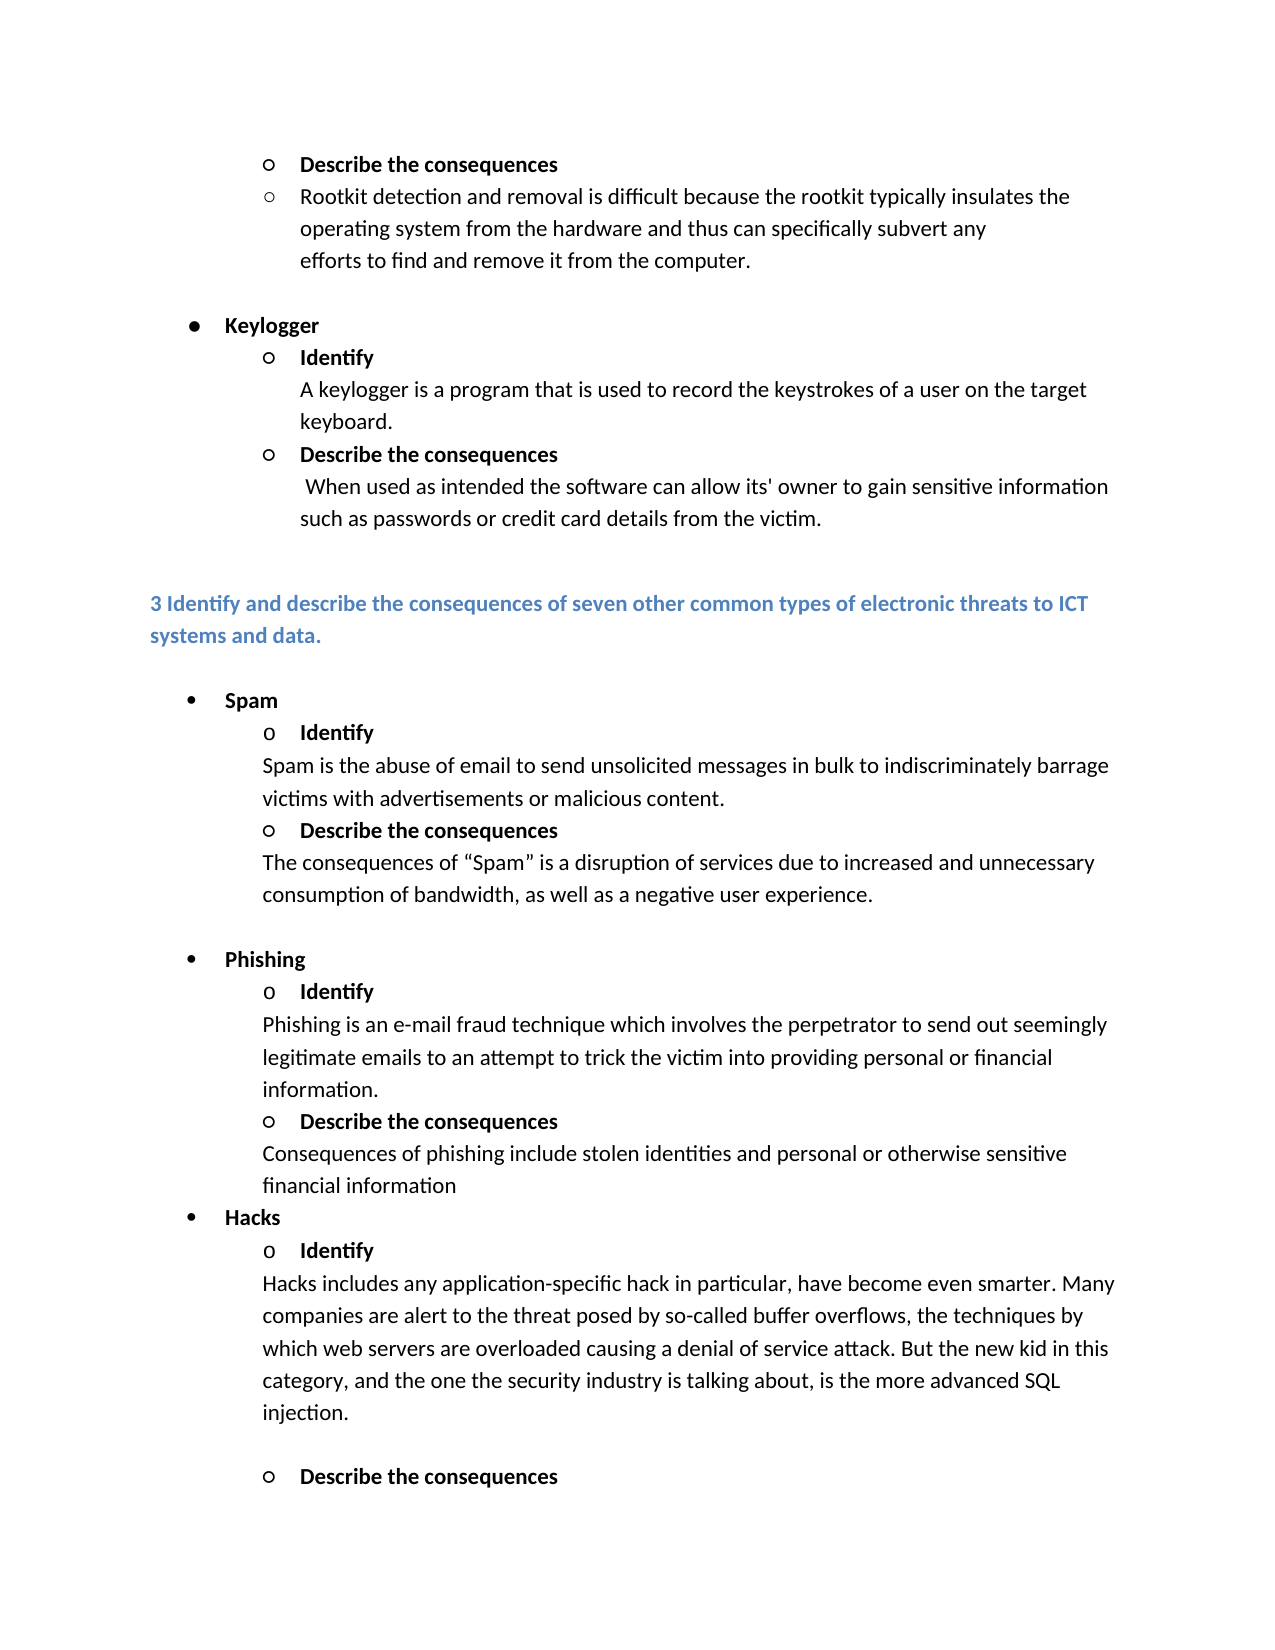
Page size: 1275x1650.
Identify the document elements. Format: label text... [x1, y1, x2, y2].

subtitle 3 Identify and describe the consequences of seven other common types of electronic threats to ICT systems and data. [150, 589, 1125, 649]
list Rootkit detection and removal is difficult because the rootkit typically insulates the operating system from the hardware and thus can specifically subvert any [262, 182, 1125, 242]
list Phishing [187, 945, 1125, 973]
list Describe the consequences [262, 1107, 1125, 1135]
list Identify [262, 1236, 1125, 1265]
list Describe the consequences [262, 440, 1125, 468]
list Keylogger [187, 311, 1125, 339]
text Hacks includes any application-specific hack in particular, have become even smarter. Many companies are alert to the threat posed by so-called buffer overflows, the techniques by which web servers are overloaded causing a denial of service attack. But the new kid in this category, and the one the security industry is talking about, is the more advanced SQL injection. [262, 1269, 1125, 1426]
list Describe the consequences [262, 150, 1125, 178]
list Describe the consequences [262, 816, 1125, 844]
text Spam is the abuse of email to send unsolicited messages in bulk to indiscriminately barrage victims with advertisements or malicious content. [262, 752, 1125, 812]
text A keylogger is a program that is used to record the keystrokes of a user on the target keyboard. [300, 375, 1125, 436]
list Identify [262, 977, 1125, 1006]
list Spam [187, 686, 1125, 714]
text When used as intended the software can allow its' owner to gain sensitive information such as passwords or credit card details from the victim. [300, 472, 1125, 532]
text Phishing is an e-mail fraud technique which involves the perpetrator to send out seemingly legitimate emails to an attempt to trick the victim into providing personal or financial information. [262, 1010, 1125, 1103]
list Describe the consequences [262, 1462, 1125, 1490]
list Identify [262, 343, 1125, 371]
text efforts to find and remove it from the computer. [300, 247, 1125, 274]
list Identify [262, 718, 1125, 747]
text The consequences of “Spam” is a disruption of services due to increased and unnecessary consumption of bandwidth, as well as a negative user experience. [262, 848, 1125, 908]
list Hacks [187, 1203, 1125, 1232]
text Consequences of phishing include stolen identities and personal or otherwise sensitive financial information [262, 1139, 1125, 1199]
